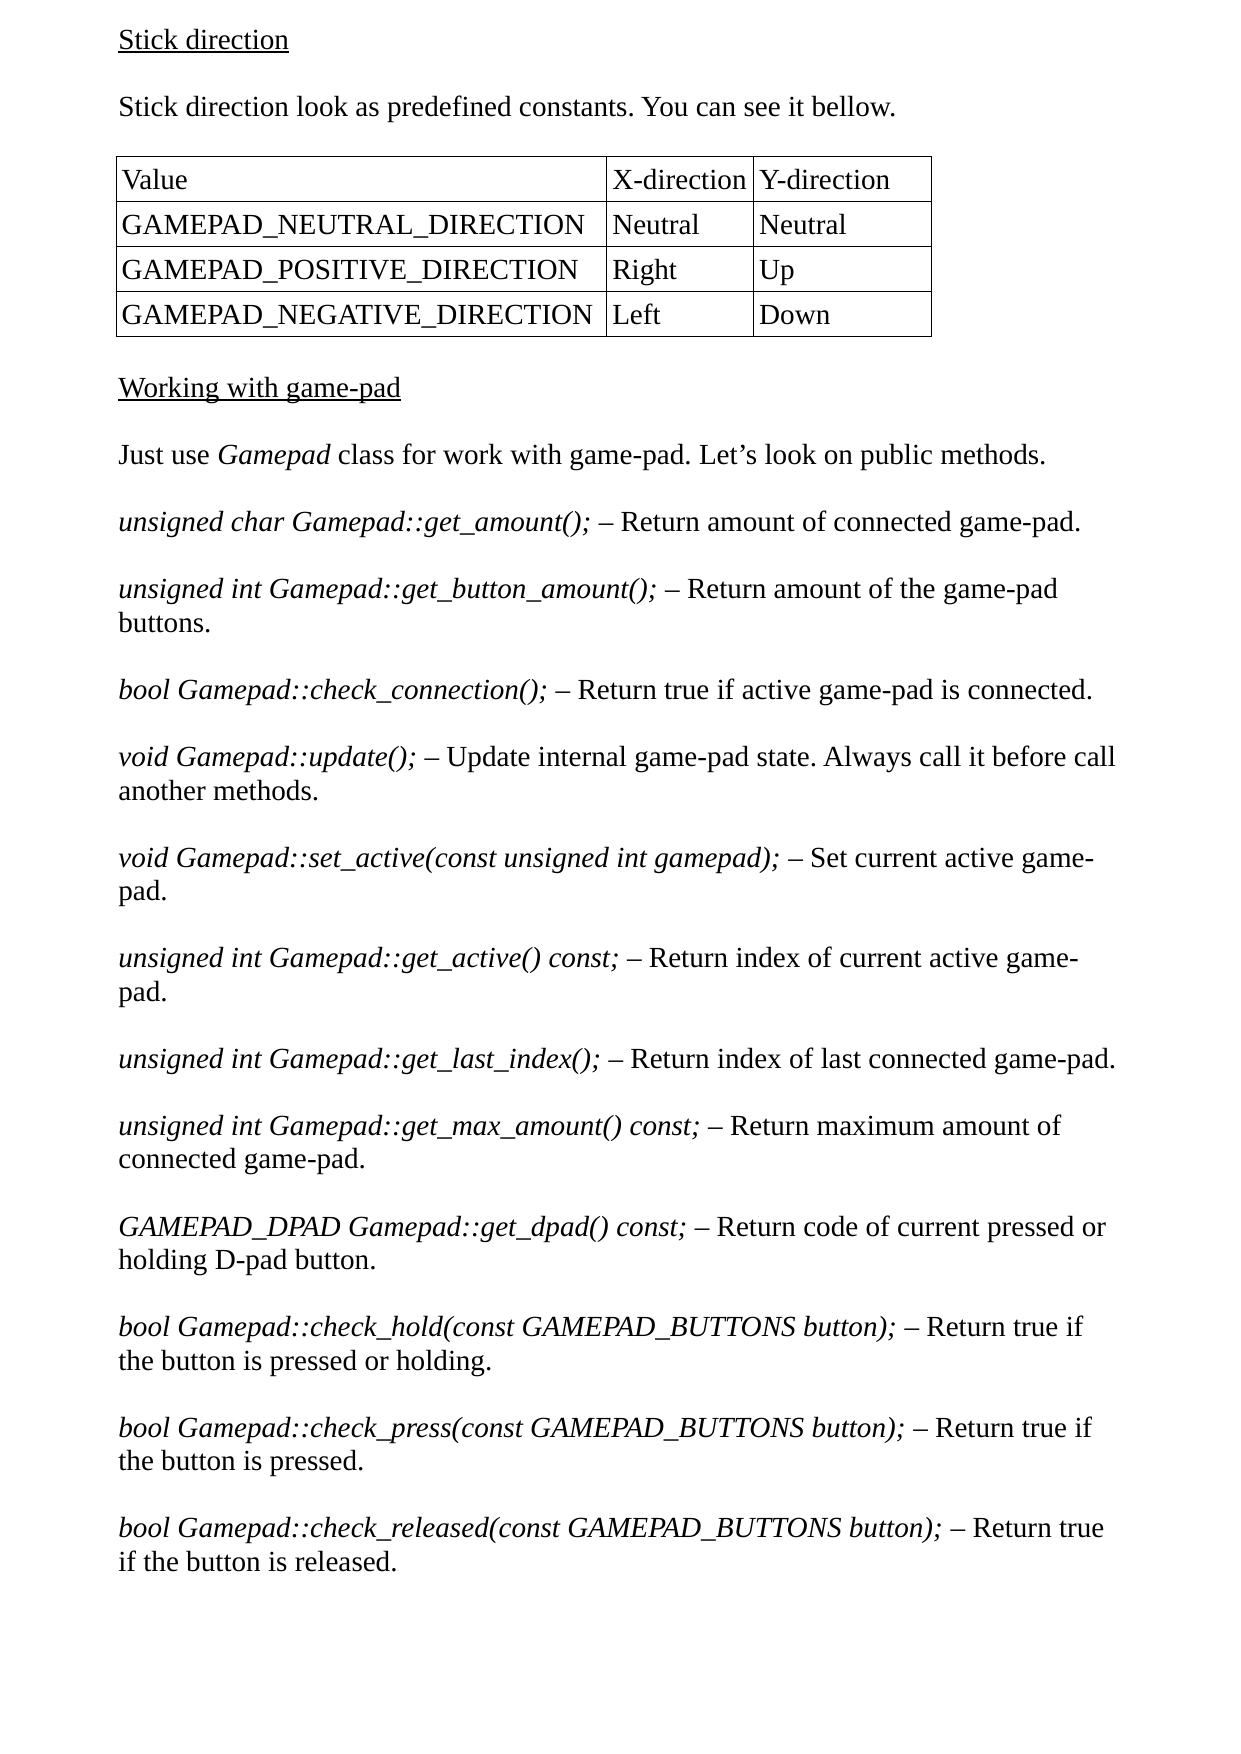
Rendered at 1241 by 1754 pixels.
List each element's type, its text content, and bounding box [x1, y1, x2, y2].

text bool Gamepad::check_connection(); – Return true if active game-pad is connected. [118, 672, 1122, 706]
table_cell Neutral [754, 202, 931, 246]
text void Gamepad::set_active(const unsigned int gamepad); – Set current active game-pad. [118, 840, 1122, 907]
table_header X-direction [607, 157, 753, 201]
text unsigned int Gamepad::get_active() const; – Return index of current active game-pad. [118, 940, 1122, 1007]
text Stick direction [118, 22, 1122, 55]
text unsigned int Gamepad::get_max_amount() const; – Return maximum amount of connected game-pad. [118, 1108, 1122, 1175]
text bool Gamepad::check_released(const GAMEPAD_BUTTONS button); – Return true if the button is released. [118, 1511, 1122, 1578]
table_cell GAMEPAD_POSITIVE_DIRECTION [117, 247, 606, 291]
text unsigned int Gamepad::get_last_index(); – Return index of last connected game-pad. [118, 1041, 1122, 1074]
table_header Value [117, 157, 606, 201]
text bool Gamepad::check_press(const GAMEPAD_BUTTONS button); – Return true if the button is pressed. [118, 1410, 1122, 1477]
table_cell Down [754, 292, 931, 336]
table_cell Left [607, 292, 753, 336]
table_cell GAMEPAD_NEUTRAL_DIRECTION [117, 202, 606, 246]
text GAMEPAD_DPAD Gamepad::get_dpad() const; – Return code of current pressed or holding D-pad button. [118, 1209, 1122, 1276]
text unsigned char Gamepad::get_amount(); – Return amount of connected game-pad. [118, 504, 1122, 538]
text Just use Gamepad class for work with game-pad. Let’s look on public methods. [118, 437, 1122, 471]
text void Gamepad::update(); – Update internal game-pad state. Always call it before call another methods. [118, 739, 1122, 806]
table_cell Up [754, 247, 931, 291]
text Working with game-pad [118, 370, 1122, 404]
table_header Y-direction [754, 157, 931, 201]
text bool Gamepad::check_hold(const GAMEPAD_BUTTONS button); – Return true if the button is pressed or holding. [118, 1309, 1122, 1376]
text Stick direction look as predefined constants. You can see it bellow. [118, 89, 1122, 122]
text unsigned int Gamepad::get_button_amount(); – Return amount of the game-pad buttons. [118, 571, 1122, 638]
table_cell Neutral [607, 202, 753, 246]
table_cell Right [607, 247, 753, 291]
table_cell GAMEPAD_NEGATIVE_DIRECTION [117, 292, 606, 336]
